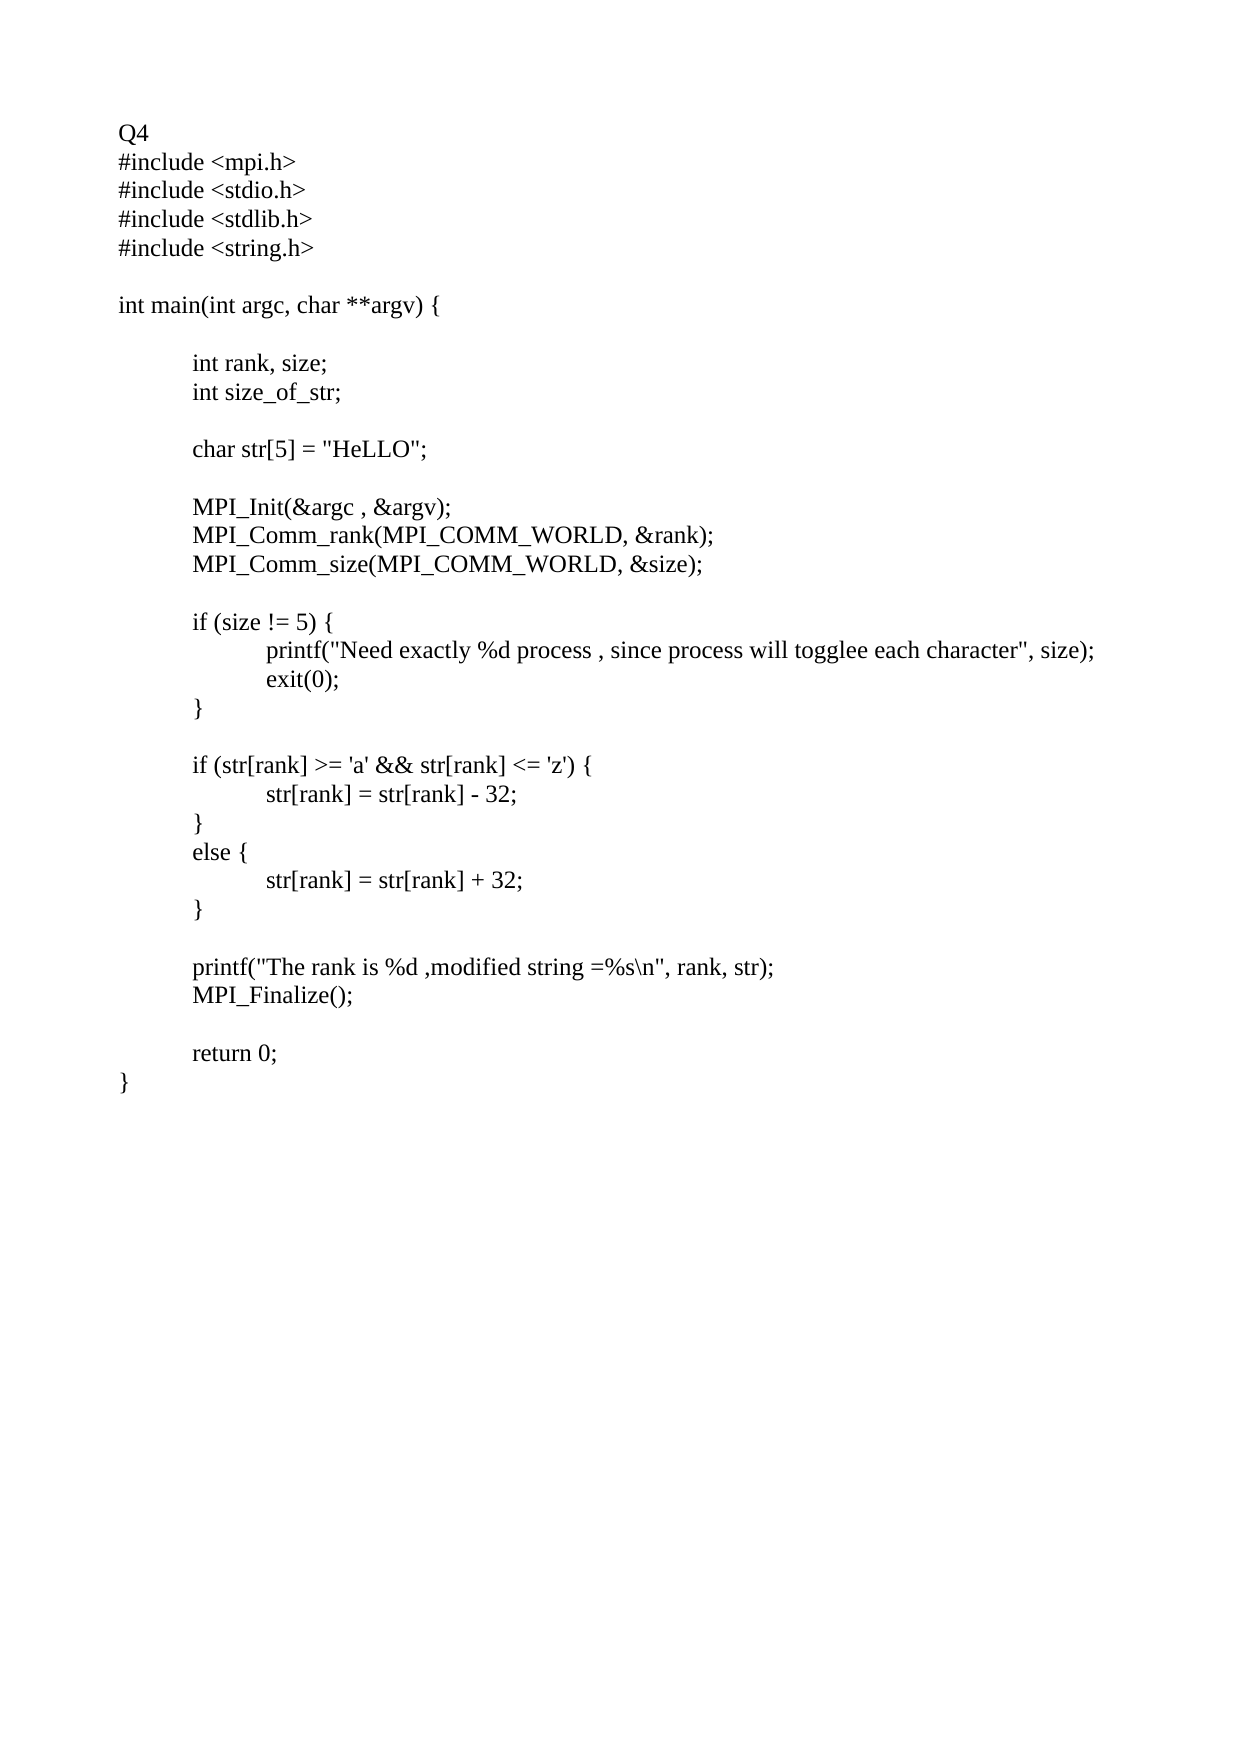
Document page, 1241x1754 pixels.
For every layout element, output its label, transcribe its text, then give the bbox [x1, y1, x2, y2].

text if (size != 5) { [118, 607, 1122, 636]
text } [118, 808, 1122, 837]
text #include <mpi.h> [118, 147, 1122, 176]
text #include <stdio.h> [118, 176, 1122, 204]
text Q4 [118, 118, 1122, 147]
text char str[5] = "HeLLO"; [118, 434, 1122, 463]
text int size_of_str; [118, 377, 1122, 406]
text str[rank] = str[rank] - 32; [118, 779, 1122, 808]
text } [118, 894, 1122, 923]
text return 0; [118, 1038, 1122, 1067]
text } [118, 1067, 1122, 1096]
text exit(0); [118, 664, 1122, 693]
text } [118, 693, 1122, 722]
text printf("The rank is %d ,modified string =%s\n", rank, str); [118, 952, 1122, 981]
text int main(int argc, char **argv) { [118, 291, 1122, 319]
text MPI_Init(&argc , &argv); [118, 492, 1122, 521]
text int rank, size; [118, 348, 1122, 377]
text if (str[rank] >= 'a' && str[rank] <= 'z') { [118, 751, 1122, 779]
text MPI_Comm_rank(MPI_COMM_WORLD, &rank); [118, 521, 1122, 549]
text str[rank] = str[rank] + 32; [118, 866, 1122, 894]
text #include <stdlib.h> [118, 204, 1122, 233]
text MPI_Comm_size(MPI_COMM_WORLD, &size); [118, 549, 1122, 578]
text else { [118, 837, 1122, 866]
text MPI_Finalize(); [118, 981, 1122, 1009]
text printf("Need exactly %d process , since process will togglee each character", size); [118, 636, 1122, 664]
text #include <string.h> [118, 233, 1122, 262]
